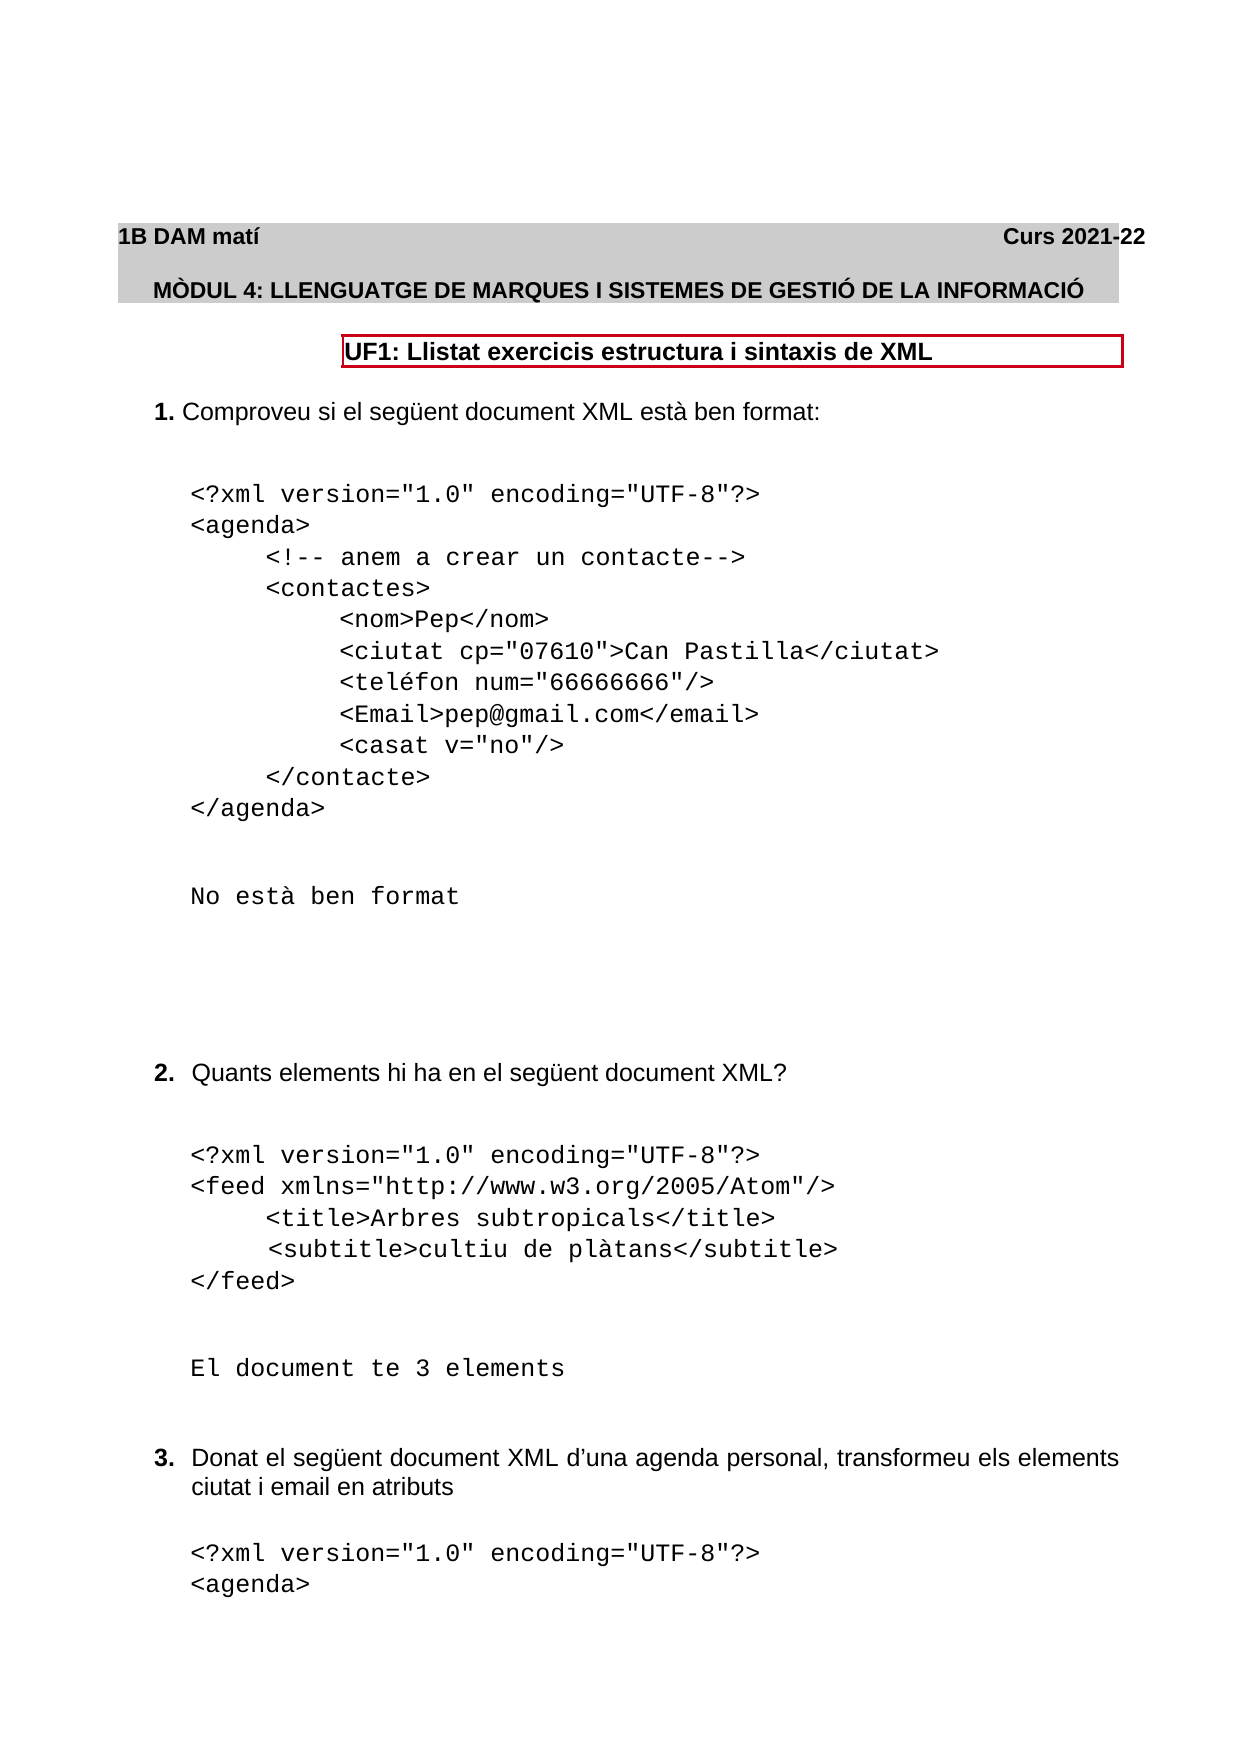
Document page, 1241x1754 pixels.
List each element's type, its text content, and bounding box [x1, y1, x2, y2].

text UF1: Llistat exercicis estructura i sintaxis de XML [344, 337, 1121, 365]
list Quants elements hi ha en el següent document XML? [154, 1058, 1121, 1087]
text <?xml version="1.0" encoding="UTF-8"?> [190, 1142, 1121, 1171]
text <feed xmlns="http://www.w3.org/2005/Atom"/> [190, 1174, 1121, 1202]
list Donat el següent document XML d’una agenda personal, transformeu els elements ciutat i email en atributs [154, 1443, 1121, 1501]
text El document te 3 elements [190, 1356, 1121, 1384]
text <?xml version="1.0" encoding="UTF-8"?> [190, 481, 1121, 509]
text <ciutat cp="07610">Can Pastilla</ciutat> [339, 638, 1121, 667]
text 1B DAM matí Curs 2021-22 [118, 223, 1119, 249]
text <nom>Pep</nom> [339, 607, 1121, 635]
text <subtitle>cultiu de plàtans</subtitle> [118, 1237, 1121, 1265]
text 1. Comproveu si el següent document XML està ben format: [154, 397, 1121, 426]
text <?xml version="1.0" encoding="UTF-8"?> [190, 1540, 1121, 1569]
text <title>Arbres subtropicals</title> [265, 1205, 1121, 1234]
text <contactes> [265, 576, 1121, 604]
text <Email>pep@gmail.com</email> [339, 701, 1121, 730]
text MÒDUL 4: LLENGUATGE DE MARQUES I SISTEMES DE GESTIÓ DE LA INFORMACIÓ [118, 277, 1119, 303]
text <agenda> [190, 1572, 1121, 1600]
text <casat v="no"/> [339, 733, 1121, 761]
text <!-- anem a crear un contacte--> [265, 544, 1121, 572]
text <agenda> [190, 513, 1121, 541]
text </agenda> [190, 796, 1121, 824]
text No està ben format [190, 883, 1121, 912]
text </contacte> [265, 764, 1121, 793]
text <teléfon num="66666666"/> [339, 670, 1121, 698]
text </feed> [190, 1268, 1121, 1297]
